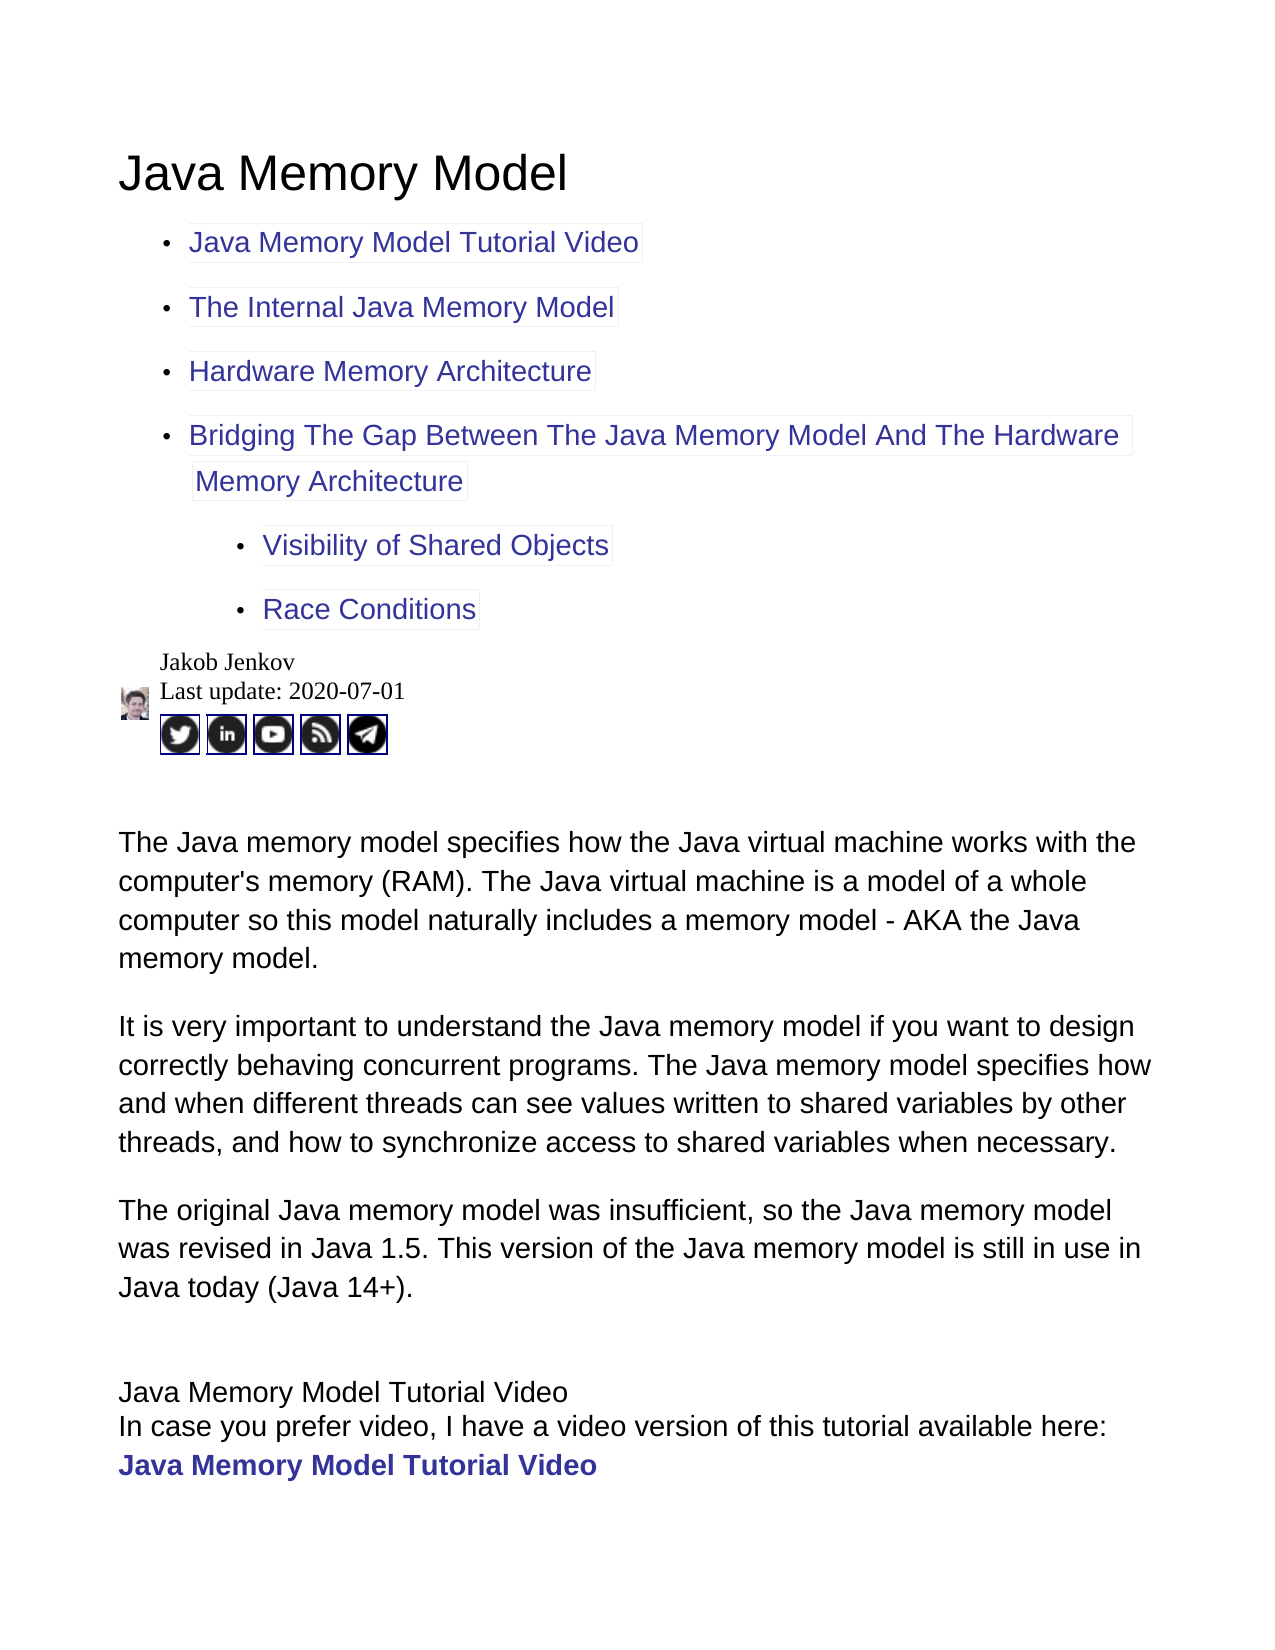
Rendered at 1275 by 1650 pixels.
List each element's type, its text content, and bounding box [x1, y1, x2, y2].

list Java Memory Model Tutorial Video [162, 222, 642, 262]
text In case you prefer video, I have a video version of this tutorial available here: Java Memory Model Tutorial Video [118, 1409, 1157, 1481]
text It is very important to understand the Java memory model if you want to design correctly behaving concurrent programs. The Java memory model specifies how and when different threads can see values written to shared variables by other threads, and how to synchronize access to shared variables when necessary. [118, 1009, 1157, 1158]
text The Java memory model specifies how the Java virtual machine works with the computer's memory (RAM). The Java virtual machine is a model of a whole computer so this model naturally includes a memory model - AKA the Java memory model. [118, 826, 1157, 975]
list The Internal Java Memory Model [162, 287, 618, 326]
text The original Java memory model was insufficient, so the Java memory model was revised in Java 1.5. This version of the Java memory model is still in use in Java today (Java 14+). [118, 1193, 1157, 1303]
list [613, 525, 1157, 565]
picture [302, 716, 339, 753]
list [596, 351, 1157, 391]
list [480, 589, 1157, 629]
picture [349, 716, 386, 753]
list [619, 287, 1157, 326]
list Bridging The Gap Between The Java Memory Model And The Hardware Memory Architecture [162, 415, 1157, 500]
list Race Conditions [236, 589, 479, 629]
picture [161, 716, 199, 753]
subtitle Java Memory Model Tutorial Video [118, 1375, 1157, 1409]
table_header [118, 644, 157, 763]
list Visibility of Shared Objects [236, 525, 612, 565]
table_header Jakob Jenkov Last update: 2020-07-01 [157, 644, 415, 763]
picture [208, 716, 245, 753]
list [643, 222, 1157, 262]
subtitle Java Memory Model [118, 143, 1157, 201]
picture [255, 716, 292, 753]
list Hardware Memory Architecture [162, 351, 595, 391]
picture [121, 687, 149, 720]
